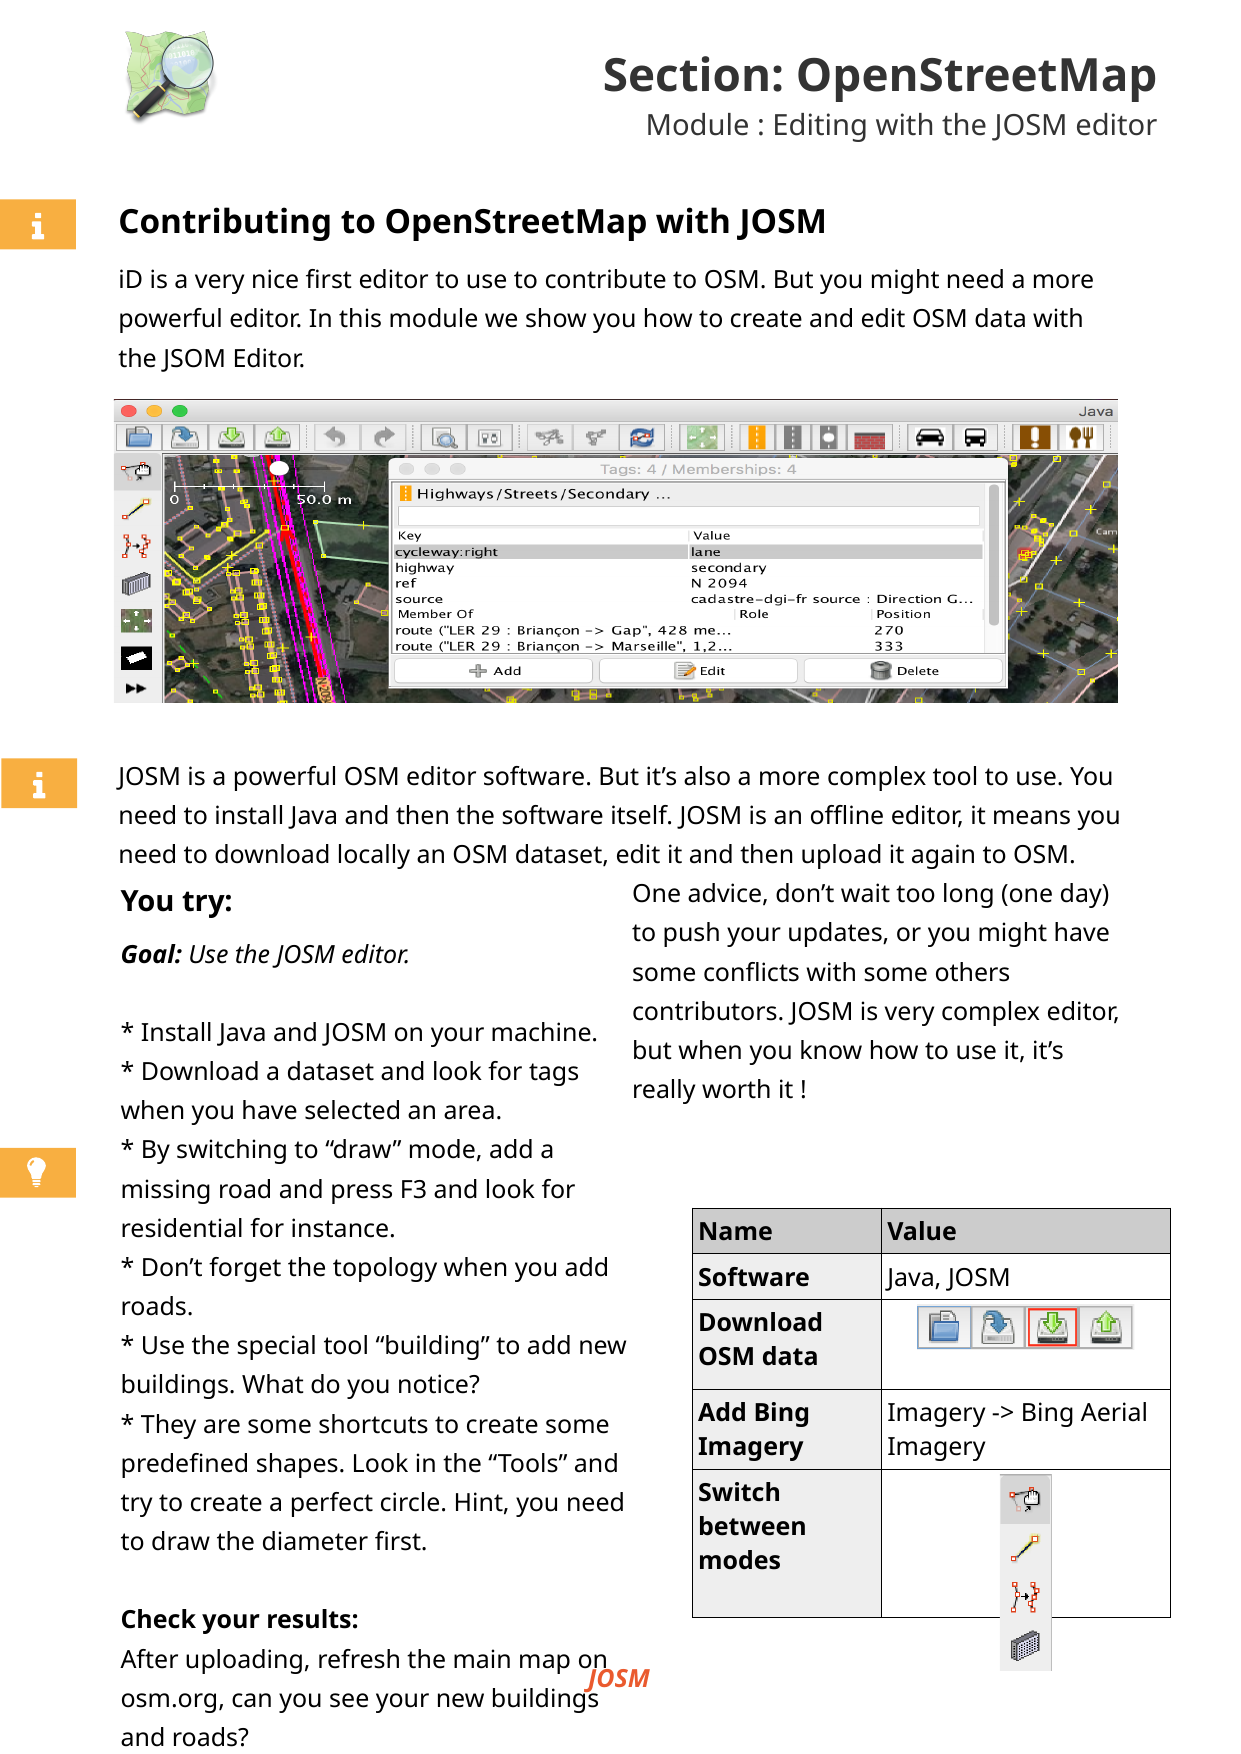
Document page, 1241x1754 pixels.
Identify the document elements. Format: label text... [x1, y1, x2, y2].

subtitle Contributing to OpenStreetMap with JOSM [118, 198, 1122, 243]
table_cell Software [693, 1254, 881, 1299]
table_cell Download OSM data [693, 1300, 881, 1389]
picture [917, 1304, 1135, 1350]
text iD is a very nice first editor to use to contribute to OSM. But you might need a more powerful editor. In this module we show you how to create and edit OSM data with the JSOM Editor. [118, 262, 1122, 374]
table_cell [882, 1300, 1170, 1389]
table_cell Switch between modes [693, 1470, 881, 1617]
table_cell [882, 1470, 1170, 1617]
table_cell Imagery -> Bing Aerial Imagery [882, 1390, 1170, 1469]
table_cell Java, JOSM [882, 1254, 1170, 1299]
table_header Value [882, 1209, 1170, 1253]
picture [999, 1474, 1052, 1671]
table_cell Add Bing Imagery [693, 1390, 881, 1469]
table_header Name [693, 1209, 881, 1253]
picture [113, 399, 1118, 703]
picture [122, 31, 218, 127]
text JOSM is a powerful OSM editor software. But it’s also a more complex tool to use. You need to install Java and then the software itself. JOSM is an offline editor, it means you need to download locally an OSM dataset, edit it and then upload it again to OSM. One advice, don’t wait too long (one day) to push your updates, or you might have some conflicts with some others contributors. JOSM is very complex editor, but when you know how to use it, it’s really worth it ! [118, 758, 1122, 1106]
